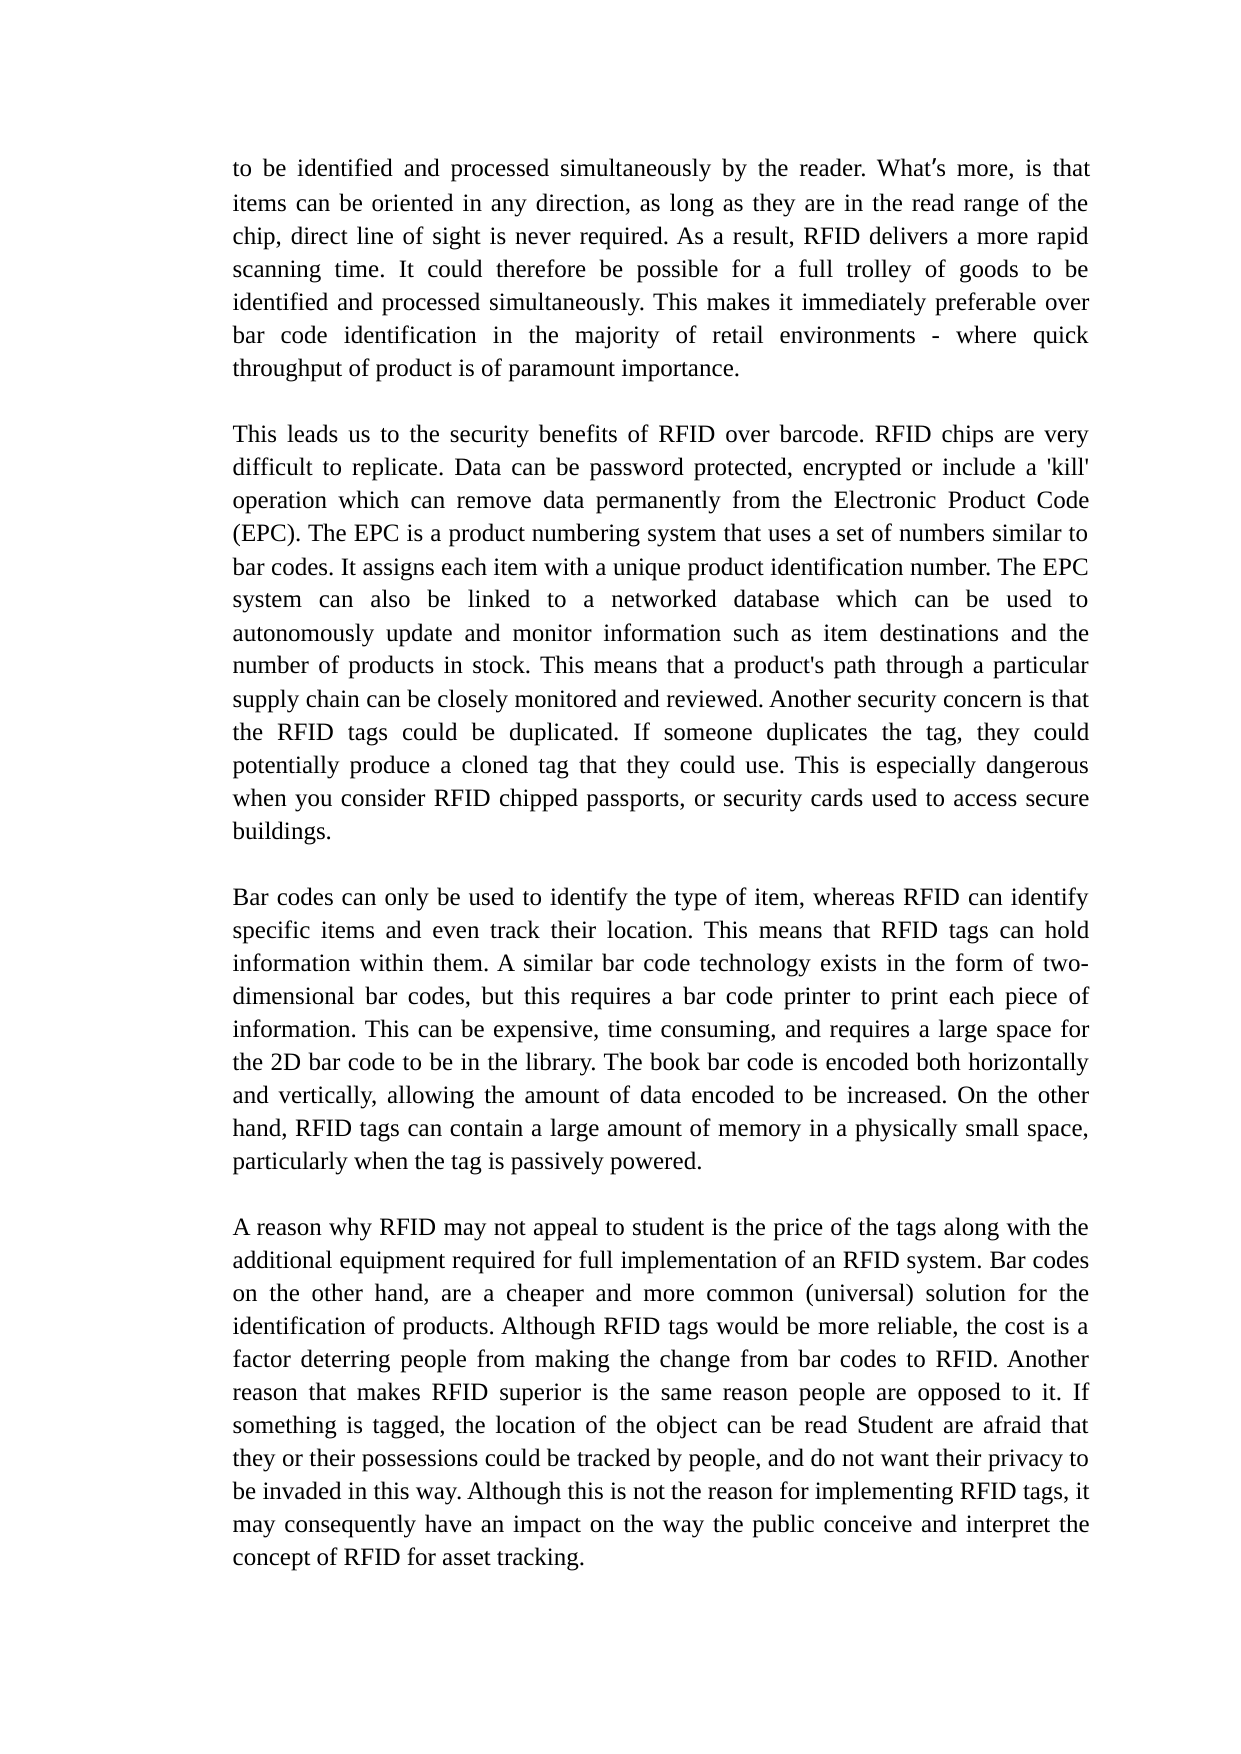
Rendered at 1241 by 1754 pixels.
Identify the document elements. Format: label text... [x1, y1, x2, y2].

list to be identified and processed simultaneously by the reader. What’s more, is that items can be oriented in any direction, as long as they are in the read range of the chip, direct line of sight is never required. As a result, RFID delivers a more rapid scanning time. It could therefore be possible for a full trolley of goods to be identified and processed simultaneously. This makes it immediately preferable over bar code identification in the majority of retail environments - where quick throughput of product is of paramount importance. [232, 150, 1090, 382]
list A reason why RFID may not appeal to student is the price of the tags along with the additional equipment required for full implementation of an RFID system. Bar codes on the other hand, are a cheaper and more common (universal) solution for the identification of products. Although RFID tags would be more reliable, the cost is a factor deterring people from making the change from bar codes to RFID. Another reason that makes RFID superior is the same reason people are opposed to it. If something is tagged, the location of the object can be read Student are afraid that they or their possessions could be tracked by people, and do not want their privacy to be invaded in this way. Although this is not the reason for implementing RFID tags, it may consequently have an impact on the way the public conceive and interpret the concept of RFID for asset tracking. [232, 1179, 1090, 1571]
list This leads us to the security benefits of RFID over barcode. RFID chips are very difficult to replicate. Data can be password protected, encrypted or include a 'kill' operation which can remove data permanently from the Electronic Product Code (EPC). The EPC is a product numbering system that uses a set of numbers similar to bar codes. It assigns each item with a unique product identification number. The EPC system can also be linked to a networked database which can be used to autonomously update and monitor information such as item destinations and the number of products in stock. This means that a product's path through a particular supply chain can be closely monitored and reviewed. Another security concern is that the RFID tags could be duplicated. If someone duplicates the tag, they could potentially produce a cloned tag that they could use. This is especially dangerous when you consider RFID chipped passports, or security cards used to access secure buildings. Bar codes can only be used to identify the type of item, whereas RFID can identify specific items and even track their location. This means that RFID tags can hold information within them. A similar bar code technology exists in the form of two-dimensional bar codes, but this requires a bar code printer to print each piece of information. This can be expensive, time consuming, and requires a large space for the 2D bar code to be in the library. The book bar code is encoded both horizontally and vertically, allowing the amount of data encoded to be increased. On the other hand, RFID tags can contain a large amount of memory in a physically small space, particularly when the tag is passively powered. [232, 386, 1090, 1175]
